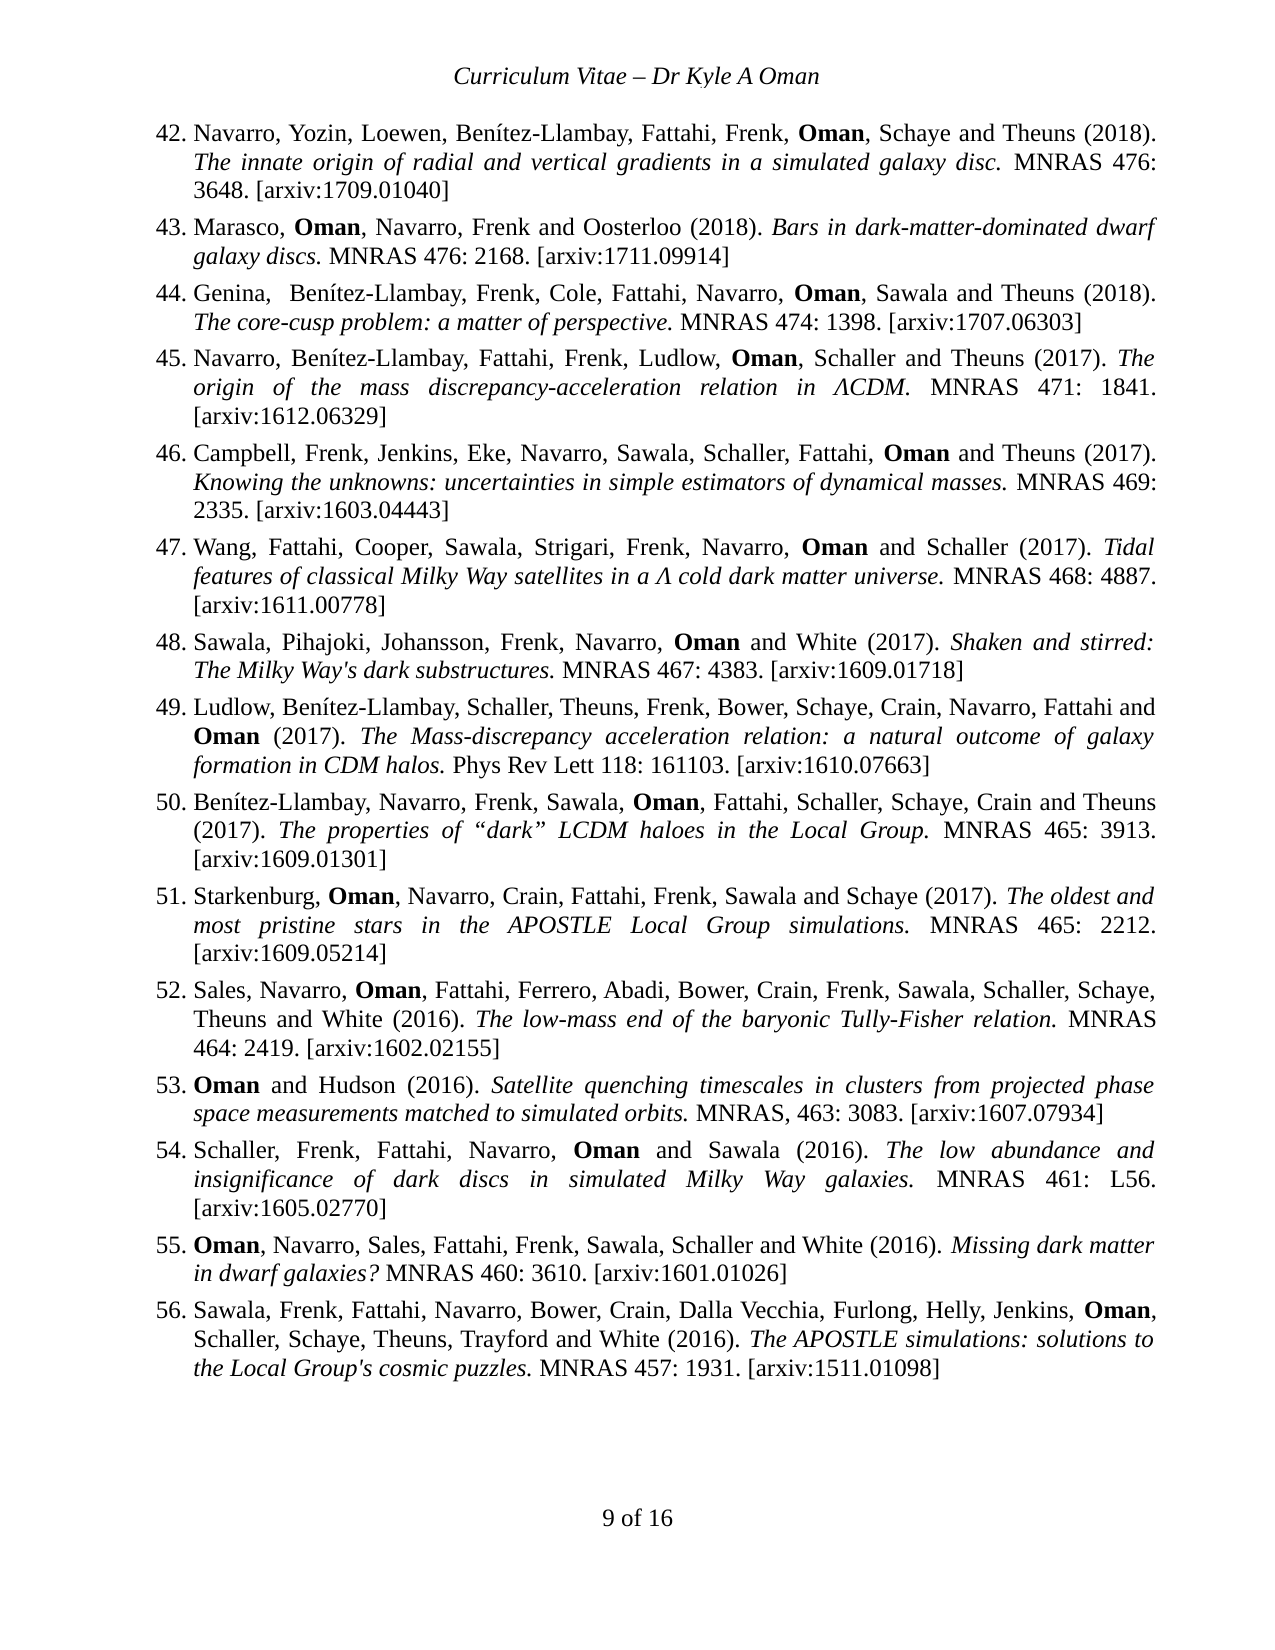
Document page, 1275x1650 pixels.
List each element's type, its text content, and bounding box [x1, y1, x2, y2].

list Wang, Fattahi, Cooper, Sawala, Strigari, Frenk, Navarro, Oman and Schaller (2017). Tidal features of classical Milky Way satellites in a Λ cold dark matter universe. MNRAS 468: 4887. [arxiv:1611.00778] [156, 532, 1157, 618]
list Sales, Navarro, Oman, Fattahi, Ferrero, Abadi, Bower, Crain, Frenk, Sawala, Schaller, Schaye, Theuns and White (2016). The low-mass end of the baryonic Tully-Fisher relation. MNRAS 464: 2419. [arxiv:1602.02155] [156, 975, 1157, 1062]
list Marasco, Oman, Navarro, Frenk and Oosterloo (2018). Bars in dark-matter-dominated dwarf galaxy discs. MNRAS 476: 2168. [arxiv:1711.09914] [156, 212, 1157, 270]
list Benítez-Llambay, Navarro, Frenk, Sawala, Oman, Fattahi, Schaller, Schaye, Crain and Theuns (2017). The properties of “dark” LCDM haloes in the Local Group. MNRAS 465: 3913. [arxiv:1609.01301] [156, 787, 1157, 873]
list Oman, Navarro, Sales, Fattahi, Frenk, Sawala, Schaller and White (2016). Missing dark matter in dwarf galaxies? MNRAS 460: 3610. [arxiv:1601.01026] [156, 1230, 1157, 1287]
list Campbell, Frenk, Jenkins, Eke, Navarro, Sawala, Schaller, Fattahi, Oman and Theuns (2017). Knowing the unknowns: uncertainties in simple estimators of dynamical masses. MNRAS 469: 2335. [arxiv:1603.04443] [156, 438, 1157, 524]
list Navarro, Benítez-Llambay, Fattahi, Frenk, Ludlow, Oman, Schaller and Theuns (2017). The origin of the mass discrepancy-acceleration relation in ΛCDM. MNRAS 471: 1841. [arxiv:1612.06329] [156, 343, 1157, 430]
list Starkenburg, Oman, Navarro, Crain, Fattahi, Frenk, Sawala and Schaye (2017). The oldest and most pristine stars in the APOSTLE Local Group simulations. MNRAS 465: 2212. [arxiv:1609.05214] [156, 881, 1157, 967]
list Navarro, Yozin, Loewen, Benítez-Llambay, Fattahi, Frenk, Oman, Schaye and Theuns (2018). The innate origin of radial and vertical gradients in a simulated galaxy disc. MNRAS 476: 3648. [arxiv:1709.01040] [156, 118, 1157, 204]
list Sawala, Frenk, Fattahi, Navarro, Bower, Crain, Dalla Vecchia, Furlong, Helly, Jenkins, Oman, Schaller, Schaye, Theuns, Trayford and White (2016). The APOSTLE simulations: solutions to the Local Group's cosmic puzzles. MNRAS 457: 1931. [arxiv:1511.01098] [156, 1295, 1157, 1382]
list Ludlow, Benítez-Llambay, Schaller, Theuns, Frenk, Bower, Schaye, Crain, Navarro, Fattahi and Oman (2017). The Mass-discrepancy acceleration relation: a natural outcome of galaxy formation in CDM halos. Phys Rev Lett 118: 161103. [arxiv:1610.07663] [156, 692, 1157, 778]
list Schaller, Frenk, Fattahi, Navarro, Oman and Sawala (2016). The low abundance and insignificance of dark discs in simulated Milky Way galaxies. MNRAS 461: L56. [arxiv:1605.02770] [156, 1135, 1157, 1222]
list Genina, Benítez-Llambay, Frenk, Cole, Fattahi, Navarro, Oman, Sawala and Theuns (2018). The core-cusp problem: a matter of perspective. MNRAS 474: 1398. [arxiv:1707.06303] [156, 278, 1157, 335]
list Sawala, Pihajoki, Johansson, Frenk, Navarro, Oman and White (2017). Shaken and stirred: The Milky Way's dark substructures. MNRAS 467: 4383. [arxiv:1609.01718] [156, 627, 1157, 684]
list Oman and Hudson (2016). Satellite quenching timescales in clusters from projected phase space measurements matched to simulated orbits. MNRAS, 463: 3083. [arxiv:1607.07934] [156, 1070, 1157, 1127]
